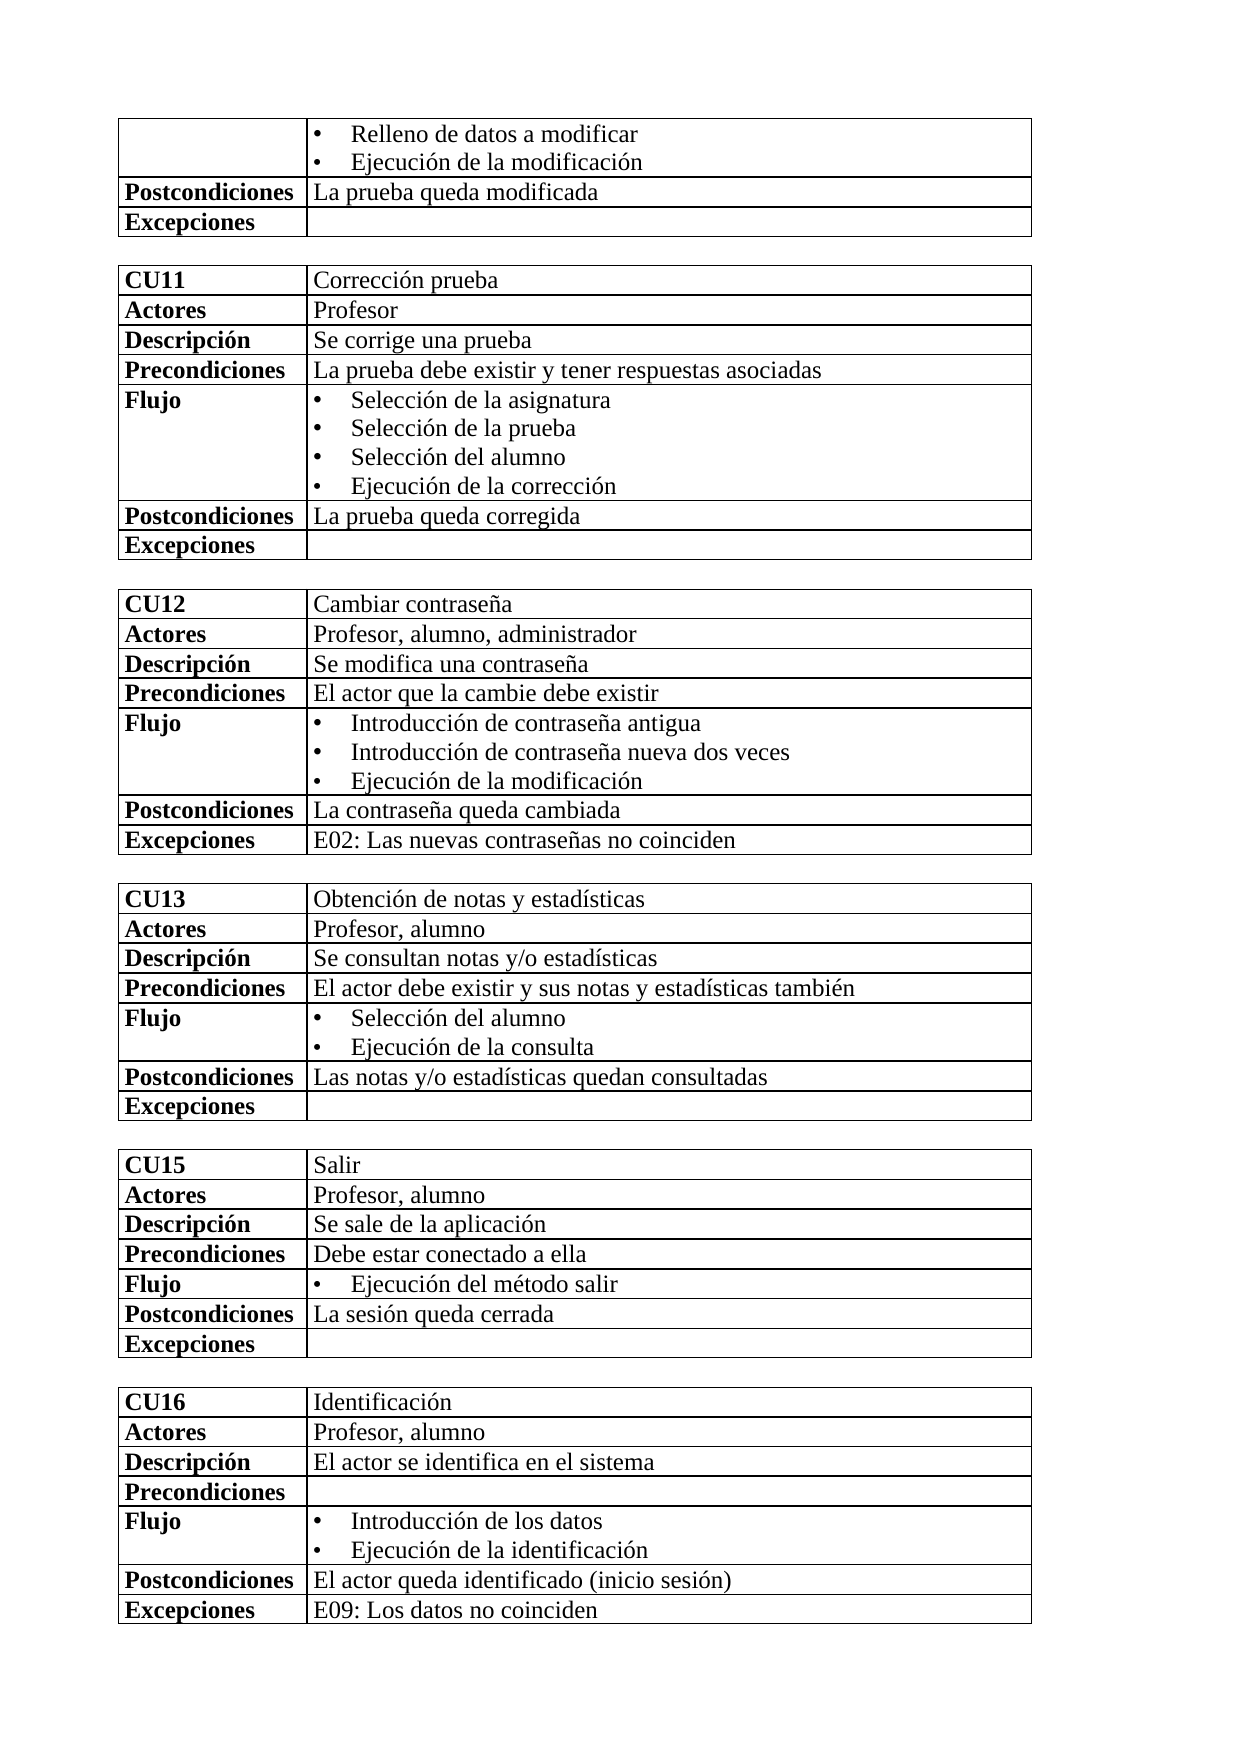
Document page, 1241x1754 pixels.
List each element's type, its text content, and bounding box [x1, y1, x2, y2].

table_cell Postcondiciones [119, 1299, 306, 1328]
table_cell Flujo [119, 709, 306, 794]
table_cell Introducción de los datos Ejecución de la identificación [308, 1507, 1031, 1564]
table_header CU15 [119, 1150, 306, 1179]
table_cell El actor queda identificado (inicio sesión) [308, 1565, 1031, 1594]
table_cell Postcondiciones [119, 178, 306, 206]
table_cell Las notas y/o estadísticas quedan consultadas [308, 1062, 1031, 1090]
table_cell Se corrige una prueba [308, 326, 1031, 354]
table_cell Excepciones [119, 531, 306, 559]
table_cell Precondiciones [119, 355, 306, 384]
table_cell Precondiciones [119, 679, 306, 707]
table_cell Actores [119, 619, 306, 648]
table_cell Profesor, alumno, administrador [308, 619, 1031, 648]
table_cell Profesor [308, 296, 1031, 324]
table_cell La prueba debe existir y tener respuestas asociadas [308, 355, 1031, 384]
table_cell Profesor, alumno [308, 1180, 1031, 1208]
table_cell Precondiciones [119, 974, 306, 1002]
table_header Identificación [308, 1388, 1031, 1416]
table_cell Descripción [119, 1210, 306, 1238]
table_cell Excepciones [119, 1329, 306, 1357]
table_cell Debe estar conectado a ella [308, 1240, 1031, 1268]
table_cell Descripción [119, 326, 306, 354]
table_cell Flujo [119, 1270, 306, 1298]
table_cell Actores [119, 296, 306, 324]
table_cell Excepciones [119, 1092, 306, 1120]
table_cell Postcondiciones [119, 1062, 306, 1090]
table_cell La sesión queda cerrada [308, 1299, 1031, 1328]
table_header Cambiar contraseña [308, 590, 1031, 618]
table_cell Descripción [119, 1447, 306, 1475]
table_cell Excepciones [119, 826, 306, 854]
table_cell Flujo [119, 385, 306, 500]
table_cell [119, 119, 306, 176]
table_cell Excepciones [119, 208, 306, 236]
table_cell [308, 1329, 1031, 1357]
table_cell Selección de la asignatura Selección de la prueba Selección del alumno Ejecución de la corrección [308, 385, 1031, 500]
table_cell Se modifica una contraseña [308, 649, 1031, 677]
table_cell La contraseña queda cambiada [308, 796, 1031, 824]
table_cell Actores [119, 1418, 306, 1446]
table_header CU11 [119, 266, 306, 294]
table_cell El actor debe existir y sus notas y estadísticas también [308, 974, 1031, 1002]
table_cell Profesor, alumno [308, 914, 1031, 942]
table_cell Postcondiciones [119, 796, 306, 824]
table_cell Actores [119, 1180, 306, 1208]
table_cell Actores [119, 914, 306, 942]
table_cell Profesor, alumno [308, 1418, 1031, 1446]
table_cell E02: Las nuevas contraseñas no coinciden [308, 826, 1031, 854]
table_cell El actor se identifica en el sistema [308, 1447, 1031, 1475]
table_cell Descripción [119, 649, 306, 677]
table_cell La prueba queda corregida [308, 501, 1031, 529]
table_header Salir [308, 1150, 1031, 1179]
table_cell Selección de la asignatura Selección de la prueba Relleno de datos a modificar Ejecución de la modificación [308, 119, 1031, 176]
table_header Corrección prueba [308, 266, 1031, 294]
table_cell Descripción [119, 944, 306, 972]
table_header Obtención de notas y estadísticas [308, 884, 1031, 913]
table_header CU12 [119, 590, 306, 618]
table_cell Flujo [119, 1004, 306, 1060]
table_cell [308, 531, 1031, 559]
table_cell E09: Los datos no coinciden [308, 1595, 1031, 1623]
table_cell Se consultan notas y/o estadísticas [308, 944, 1031, 972]
table_cell Flujo [119, 1507, 306, 1564]
table_cell Precondiciones [119, 1477, 306, 1505]
table_header CU13 [119, 884, 306, 913]
table_cell Precondiciones [119, 1240, 306, 1268]
table_cell Postcondiciones [119, 1565, 306, 1594]
table_cell La prueba queda modificada [308, 178, 1031, 206]
table_cell Excepciones [119, 1595, 306, 1623]
table_cell El actor que la cambie debe existir [308, 679, 1031, 707]
table_cell Ejecución del método salir [308, 1270, 1031, 1298]
table_cell Selección del alumno Ejecución de la consulta [308, 1004, 1031, 1060]
table_cell Se sale de la aplicación [308, 1210, 1031, 1238]
table_cell Postcondiciones [119, 501, 306, 529]
table_cell [308, 1477, 1031, 1505]
table_header CU16 [119, 1388, 306, 1416]
table_cell [308, 1092, 1031, 1120]
table_cell Introducción de contraseña antigua Introducción de contraseña nueva dos veces Ejecución de la modificación [308, 709, 1031, 794]
table_cell [308, 208, 1031, 236]
